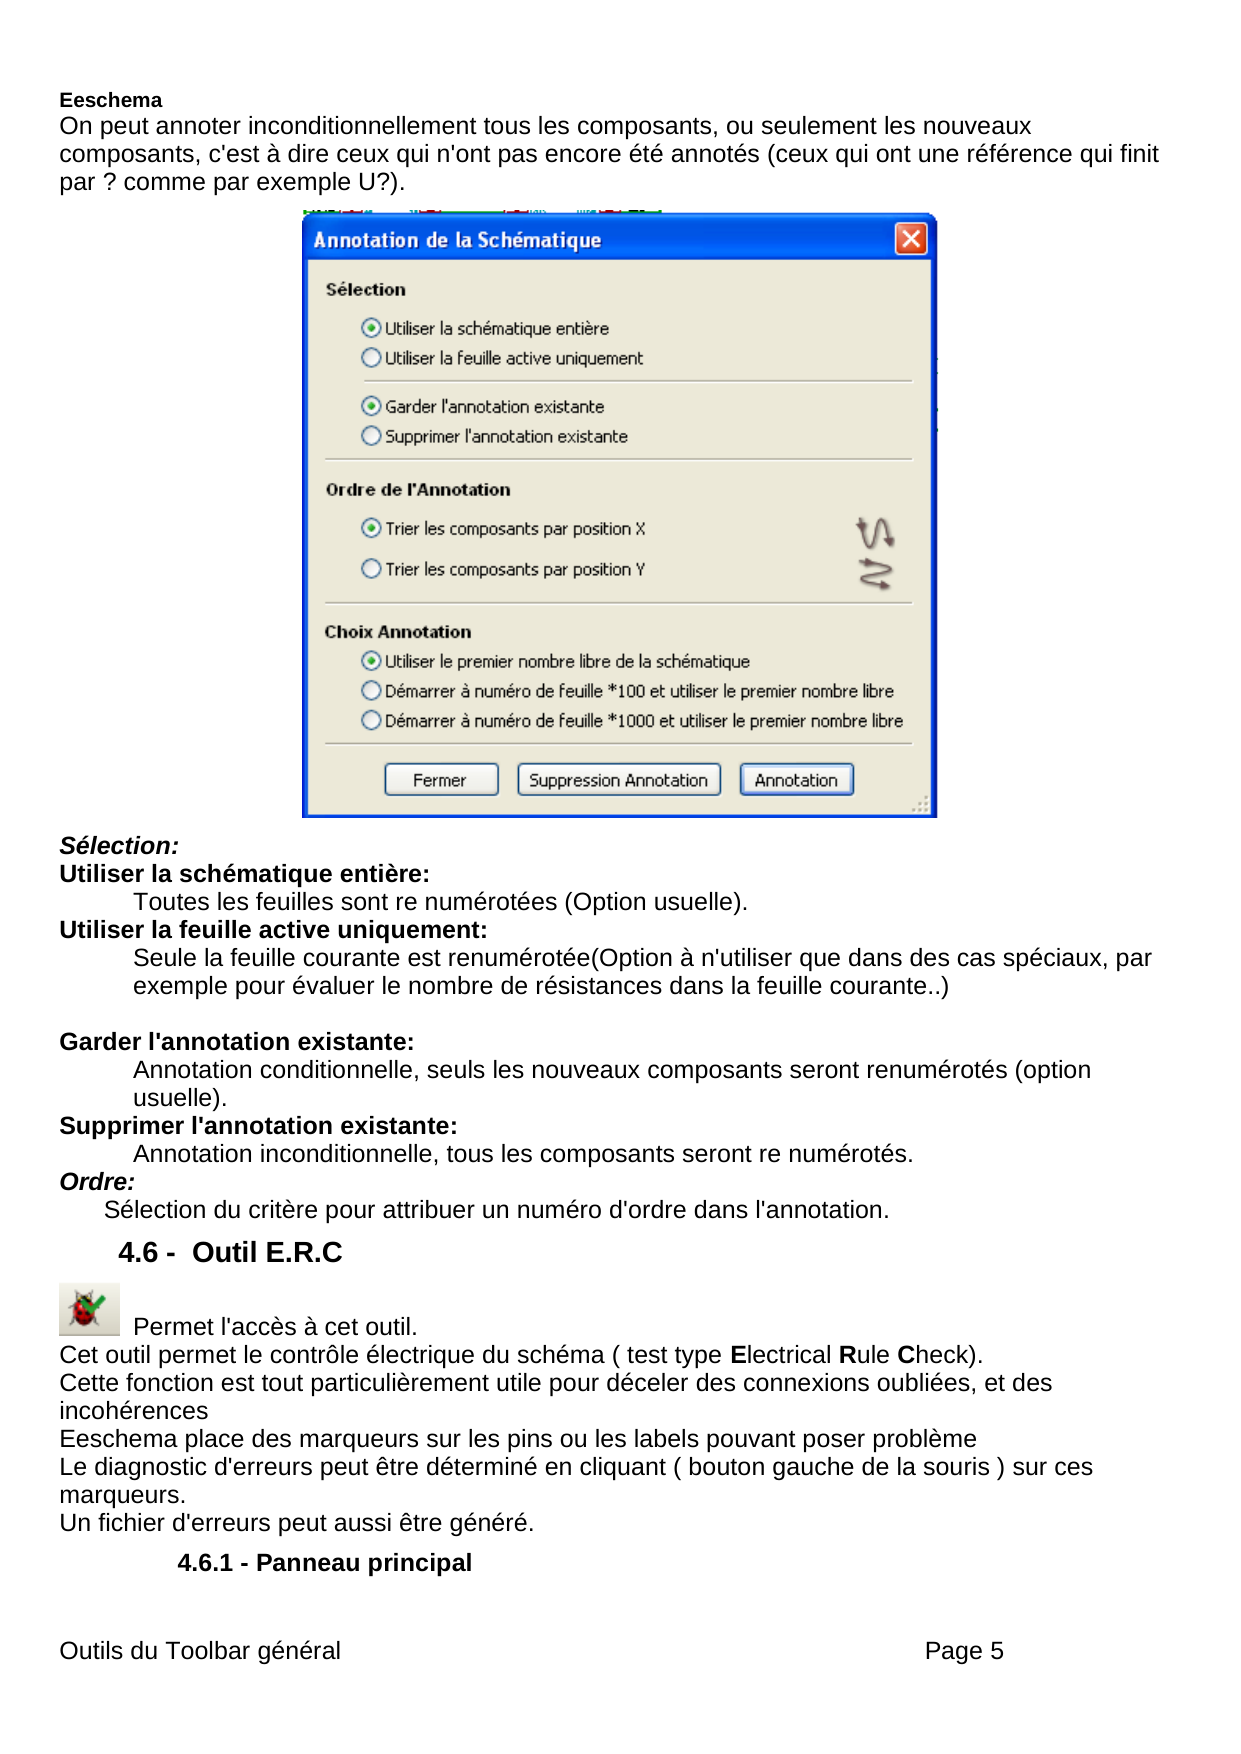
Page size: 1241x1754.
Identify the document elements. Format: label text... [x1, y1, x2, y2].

text Eeschema place des marqueurs sur les pins ou les labels pouvant poser problème [59, 1425, 1181, 1453]
text Supprimer l'annotation existante: [59, 1112, 1181, 1140]
subtitle Outil E.R.C [118, 1236, 1181, 1269]
text Sélection du critère pour attribuer un numéro d'ordre dans l'annotation. [103, 1196, 1181, 1224]
text Utiliser la schématique entière: [59, 860, 1181, 888]
text Utiliser la feuille active uniquement: [59, 916, 1181, 944]
text Permet l'accès à cet outil. [59, 1281, 1181, 1341]
text Seule la feuille courante est renumérotée(Option à n'utiliser que dans des cas spéciaux, par exemple pour évaluer le nombre de résistances dans la feuille courante..) [133, 944, 1181, 1000]
picture [59, 1280, 120, 1336]
picture [302, 210, 939, 818]
text Le diagnostic d'erreurs peut être déterminé en cliquant ( bouton gauche de la souris ) sur ces marqueurs. [59, 1453, 1181, 1509]
text On peut annoter inconditionnellement tous les composants, ou seulement les nouveaux composants, c'est à dire ceux qui n'ont pas encore été annotés (ceux qui ont une référence qui finit par ? comme par exemple U?). [59, 112, 1181, 196]
text Cet outil permet le contrôle électrique du schéma ( test type Electrical Rule Check). [59, 1341, 1181, 1369]
text Garder l'annotation existante: [59, 1028, 1181, 1056]
text Ordre: [59, 1168, 1181, 1196]
subtitle Panneau principal [177, 1549, 1181, 1577]
text Annotation conditionnelle, seuls les nouveaux composants seront renumérotés (option usuelle). [133, 1056, 1181, 1112]
text Annotation inconditionnelle, tous les composants seront re numérotés. [133, 1140, 1181, 1168]
text Sélection: [59, 832, 1181, 860]
text Toutes les feuilles sont re numérotées (Option usuelle). [133, 888, 1181, 916]
text Cette fonction est tout particulièrement utile pour déceler des connexions oubliées, et des incohérences [59, 1369, 1181, 1425]
text Un fichier d'erreurs peut aussi être généré. [59, 1509, 1181, 1537]
